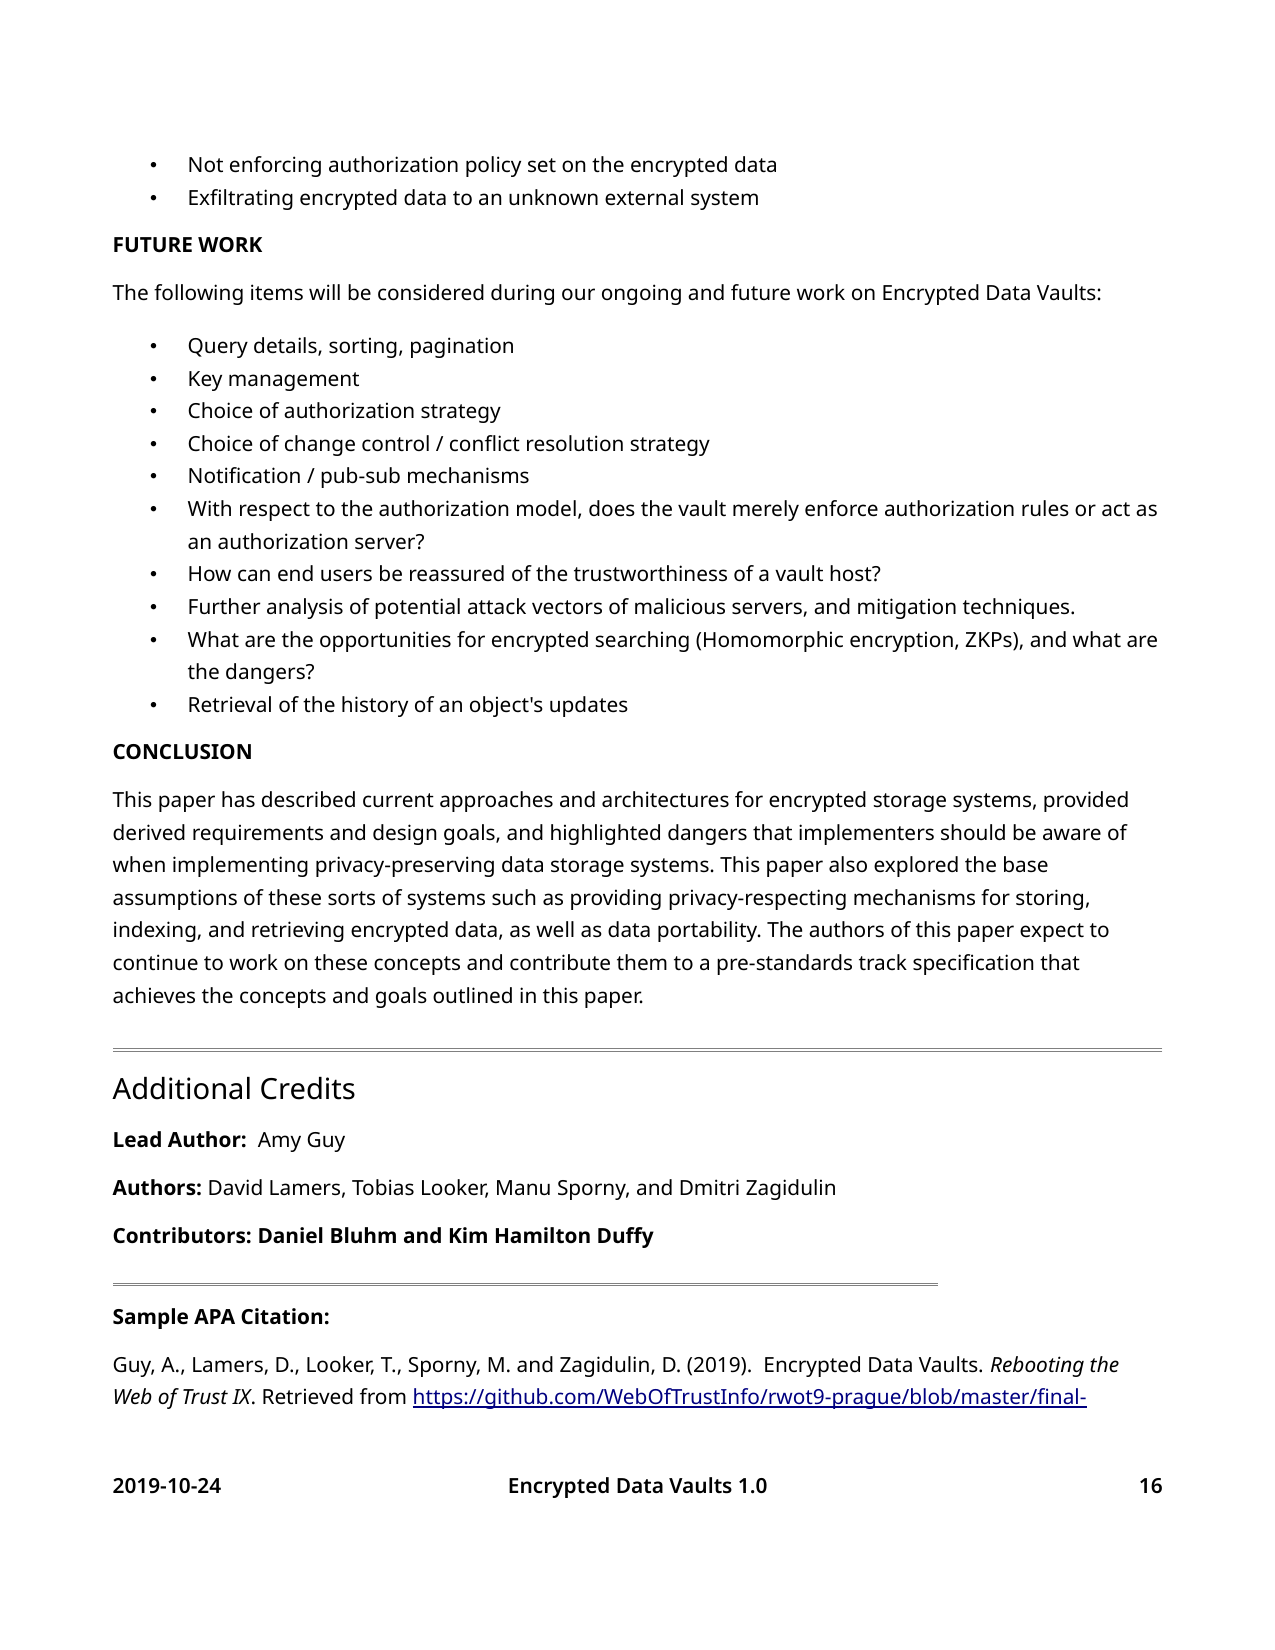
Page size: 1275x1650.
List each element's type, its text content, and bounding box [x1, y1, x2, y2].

list Notification / pub-sub mechanisms [150, 462, 1162, 490]
list Further analysis of potential attack vectors of malicious servers, and mitigation techniques. [150, 592, 1162, 621]
text This paper has described current approaches and architectures for encrypted storage systems, provided derived requirements and design goals, and highlighted dangers that implementers should be aware of when implementing privacy-preserving data storage systems. This paper also explored the base assumptions of these sorts of systems such as providing privacy-respecting mechanisms for storing, indexing, and retrieving encrypted data, as well as data portability. The authors of this paper expect to continue to work on these concepts and contribute them to a pre-standards track specification that achieves the concepts and goals outlined in this paper. [112, 785, 1162, 1009]
list Retrieval of the history of an object's updates [150, 690, 1162, 718]
list What are the opportunities for encrypted searching (Homomorphic encryption, ZKPs), and what are the dangers? [150, 625, 1162, 686]
text Guy, A., Lamers, D., Looker, T., Sporny, M. and Zagidulin, D. (2019). Encrypted Data Vaults. Rebooting the Web of Trust IX. Retrieved from https://github.com/WebOfTrustInfo/rwot9-prague/blob/master/final- [112, 1350, 1162, 1411]
text Lead Author: Amy Guy [112, 1126, 938, 1154]
list Query details, sorting, pagination [150, 331, 1162, 360]
list Not enforcing authorization policy set on the encrypted data [150, 150, 1162, 178]
text Authors: David Lamers, Tobias Looker, Manu Sporny, and Dmitri Zagidulin [112, 1173, 938, 1202]
list How can end users be reassured of the trustworthiness of a vault host? [150, 559, 1162, 588]
list Exfiltrating encrypted data to an unknown external system [150, 183, 1162, 211]
text The following items will be considered during our ongoing and future work on Encrypted Data Vaults: [112, 278, 1162, 306]
text Additional Credits [112, 1068, 1162, 1108]
list Choice of authorization strategy [150, 396, 1162, 425]
text Contributors: Daniel Bluhm and Kim Hamilton Duffy [112, 1221, 938, 1249]
subtitle Future Work [112, 230, 1162, 259]
list With respect to the authorization model, does the vault merely enforce authorization rules or act as an authorization server? [150, 494, 1162, 555]
text Sample APA Citation: [112, 1302, 938, 1331]
list Key management [150, 364, 1162, 392]
subtitle Conclusion [112, 737, 1162, 766]
list Choice of change control / conflict resolution strategy [150, 429, 1162, 457]
